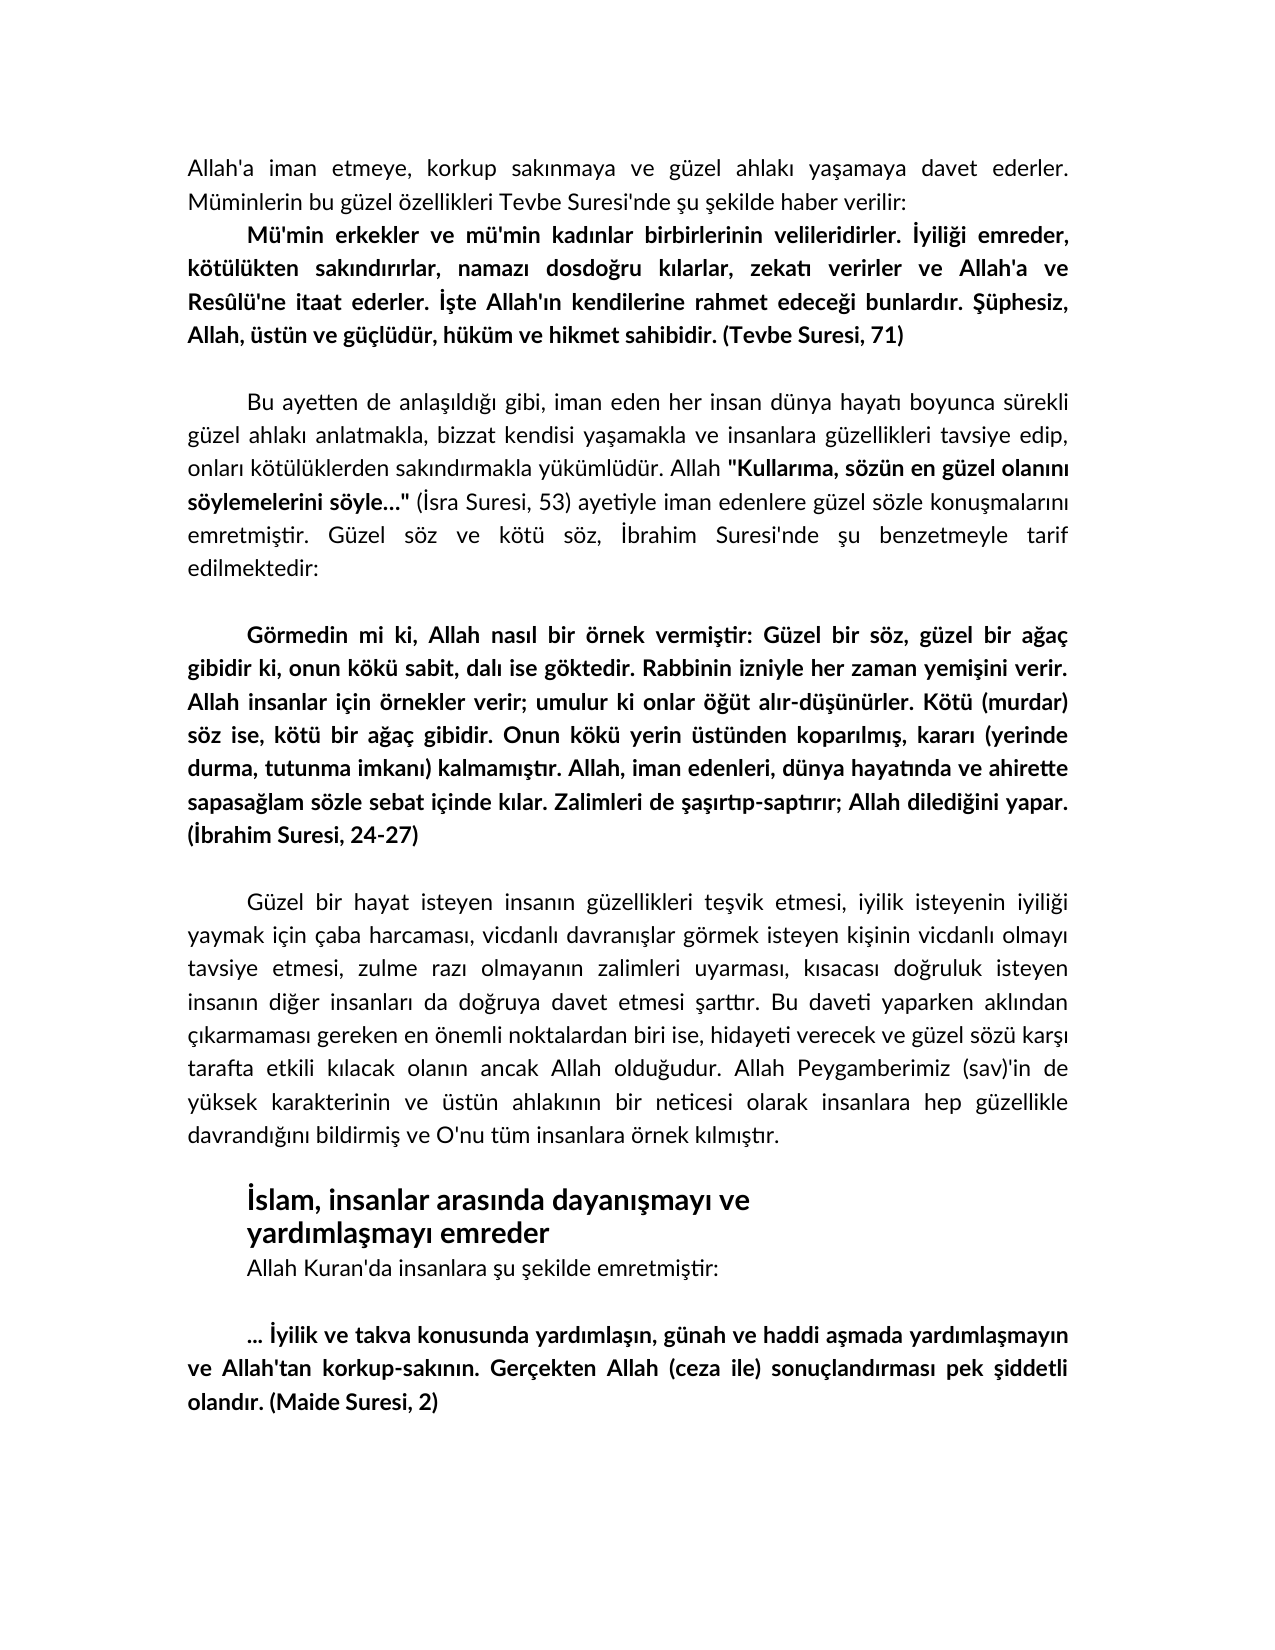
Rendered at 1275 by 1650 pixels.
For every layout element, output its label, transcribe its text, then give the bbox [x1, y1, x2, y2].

text Allah'a iman etmeye, korkup sakınmaya ve güzel ahlakı yaşamaya davet ederler. Müminlerin bu güzel özellikleri Tevbe Suresi'nde şu şekilde haber verilir: [187, 150, 1070, 217]
text Bu ayetten de anlaşıldığı gibi, iman eden her insan dünya hayatı boyunca sürekli güzel ahlakı anlatmakla, bizzat kendisi yaşamakla ve insanlara güzellikleri tavsiye edip, onları kötülüklerden sakındırmakla yükümlüdür. Allah "Kullarıma, sözün en güzel olanını söylemelerini söyle…" (İsra Suresi, 53) ayetiyle iman edenlere güzel sözle konuşmalarını emretmiştir. Güzel söz ve kötü söz, İbrahim Suresi'nde şu benzetmeyle tarif edilmektedir: [187, 383, 1070, 583]
text ... İyilik ve takva konusunda yardımlaşın, günah ve haddi aşmada yardımlaşmayın ve Allah'tan korkup-sakının. Gerçekten Allah (ceza ile) sonuçlandırması pek şiddetli olandır. (Maide Suresi, 2) [187, 1317, 1070, 1417]
text Güzel bir hayat isteyen insanın güzellikleri teşvik etmesi, iyilik isteyenin iyiliği yaymak için çaba harcaması, vicdanlı davranışlar görmek isteyen kişinin vicdanlı olmayı tavsiye etmesi, zulme razı olmayanın zalimleri uyarması, kısacası doğruluk isteyen insanın diğer insanları da doğruya davet etmesi şarttır. Bu daveti yaparken aklından çıkarmaması gereken en önemli noktalardan biri ise, hidayeti verecek ve güzel sözü karşı tarafta etkili kılacak olanın ancak Allah olduğudur. Allah Peygamberimiz (sav)'in de yüksek karakterinin ve üstün ahlakının bir neticesi olarak insanlara hep güzellikle davrandığını bildirmiş ve O'nu tüm insanlara örnek kılmıştır. [187, 883, 1070, 1150]
text İslam, insanlar arasında dayanışmayı ve [187, 1183, 1070, 1217]
text Görmedin mi ki, Allah nasıl bir örnek vermiştir: Güzel bir söz, güzel bir ağaç gibidir ki, onun kökü sabit, dalı ise göktedir. Rabbinin izniyle her zaman yemişini verir. Allah insanlar için örnekler verir; umulur ki onlar öğüt alır-düşünürler. Kötü (murdar) söz ise, kötü bir ağaç gibidir. Onun kökü yerin üstünden koparılmış, kararı (yerinde durma, tutunma imkanı) kalmamıştır. Allah, iman edenleri, dünya hayatında ve ahirette sapasağlam sözle sebat içinde kılar. Zalimleri de şaşırtıp-saptırır; Allah dilediğini yapar. (İbrahim Suresi, 24-27) [187, 617, 1070, 850]
text yardımlaşmayı emreder [187, 1217, 1070, 1250]
text Mü'min erkekler ve mü'min kadınlar birbirlerinin velileridirler. İyiliği emreder, kötülükten sakındırırlar, namazı dosdoğru kılarlar, zekatı verirler ve Allah'a ve Resûlü'ne itaat ederler. İşte Allah'ın kendilerine rahmet edeceği bunlardır. Şüphesiz, Allah, üstün ve güçlüdür, hüküm ve hikmet sahibidir. (Tevbe Suresi, 71) [187, 217, 1070, 350]
text Allah Kuran'da insanlara şu şekilde emretmiştir: [187, 1250, 1070, 1283]
